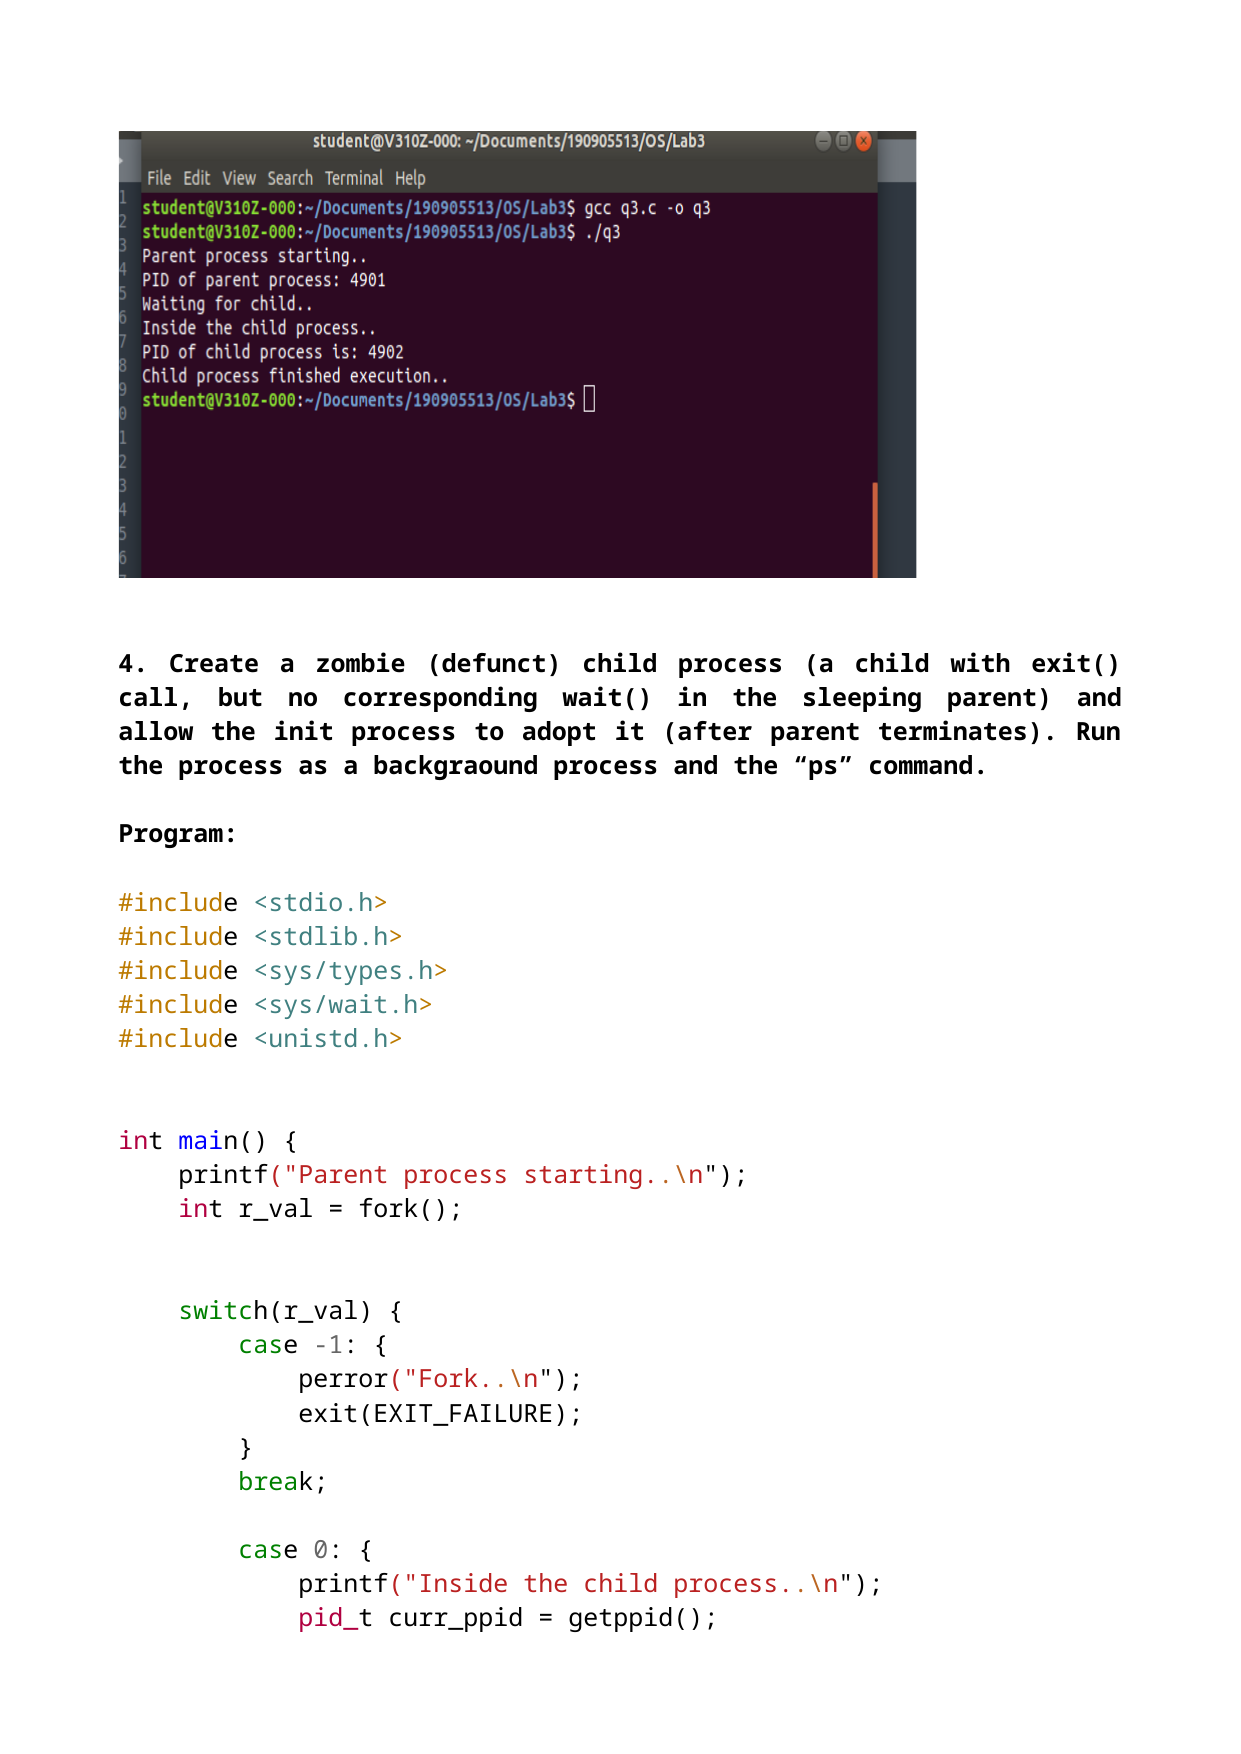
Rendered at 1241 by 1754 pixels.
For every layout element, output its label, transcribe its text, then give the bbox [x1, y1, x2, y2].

text pid_t curr_ppid = getppid(); [118, 1599, 1122, 1634]
text switch(r_val) { [118, 1293, 1122, 1327]
picture [118, 131, 354, 578]
text printf("Parent process starting..\n"); [118, 1157, 1122, 1191]
text #include <sys/types.h> [118, 952, 1122, 986]
text printf("Inside the child process..\n"); [118, 1566, 1122, 1599]
text } [118, 1429, 1122, 1463]
text case -1: { [118, 1327, 1122, 1361]
text #include <unistd.h> [118, 1021, 1122, 1054]
text break; [118, 1463, 1122, 1497]
text #include <sys/wait.h> [118, 986, 1122, 1021]
text int r_val = fork(); [118, 1191, 1122, 1225]
text #include <stdlib.h> [118, 918, 1122, 952]
text case 0: { [118, 1531, 1122, 1566]
text int main() { [118, 1123, 1122, 1157]
text Program: [118, 816, 1122, 850]
text 4. Create a zombie (defunct) child process (a child with exit() call, but no corresponding wait() in the sleeping parent) and allow the init process to adopt it (after parent terminates). Run the process as a backgraound process and the “ps” command. [118, 646, 1122, 782]
text #include <stdio.h> [118, 884, 1122, 918]
text exit(EXIT_FAILURE); [118, 1395, 1122, 1429]
text perror("Fork..\n"); [118, 1361, 1122, 1395]
